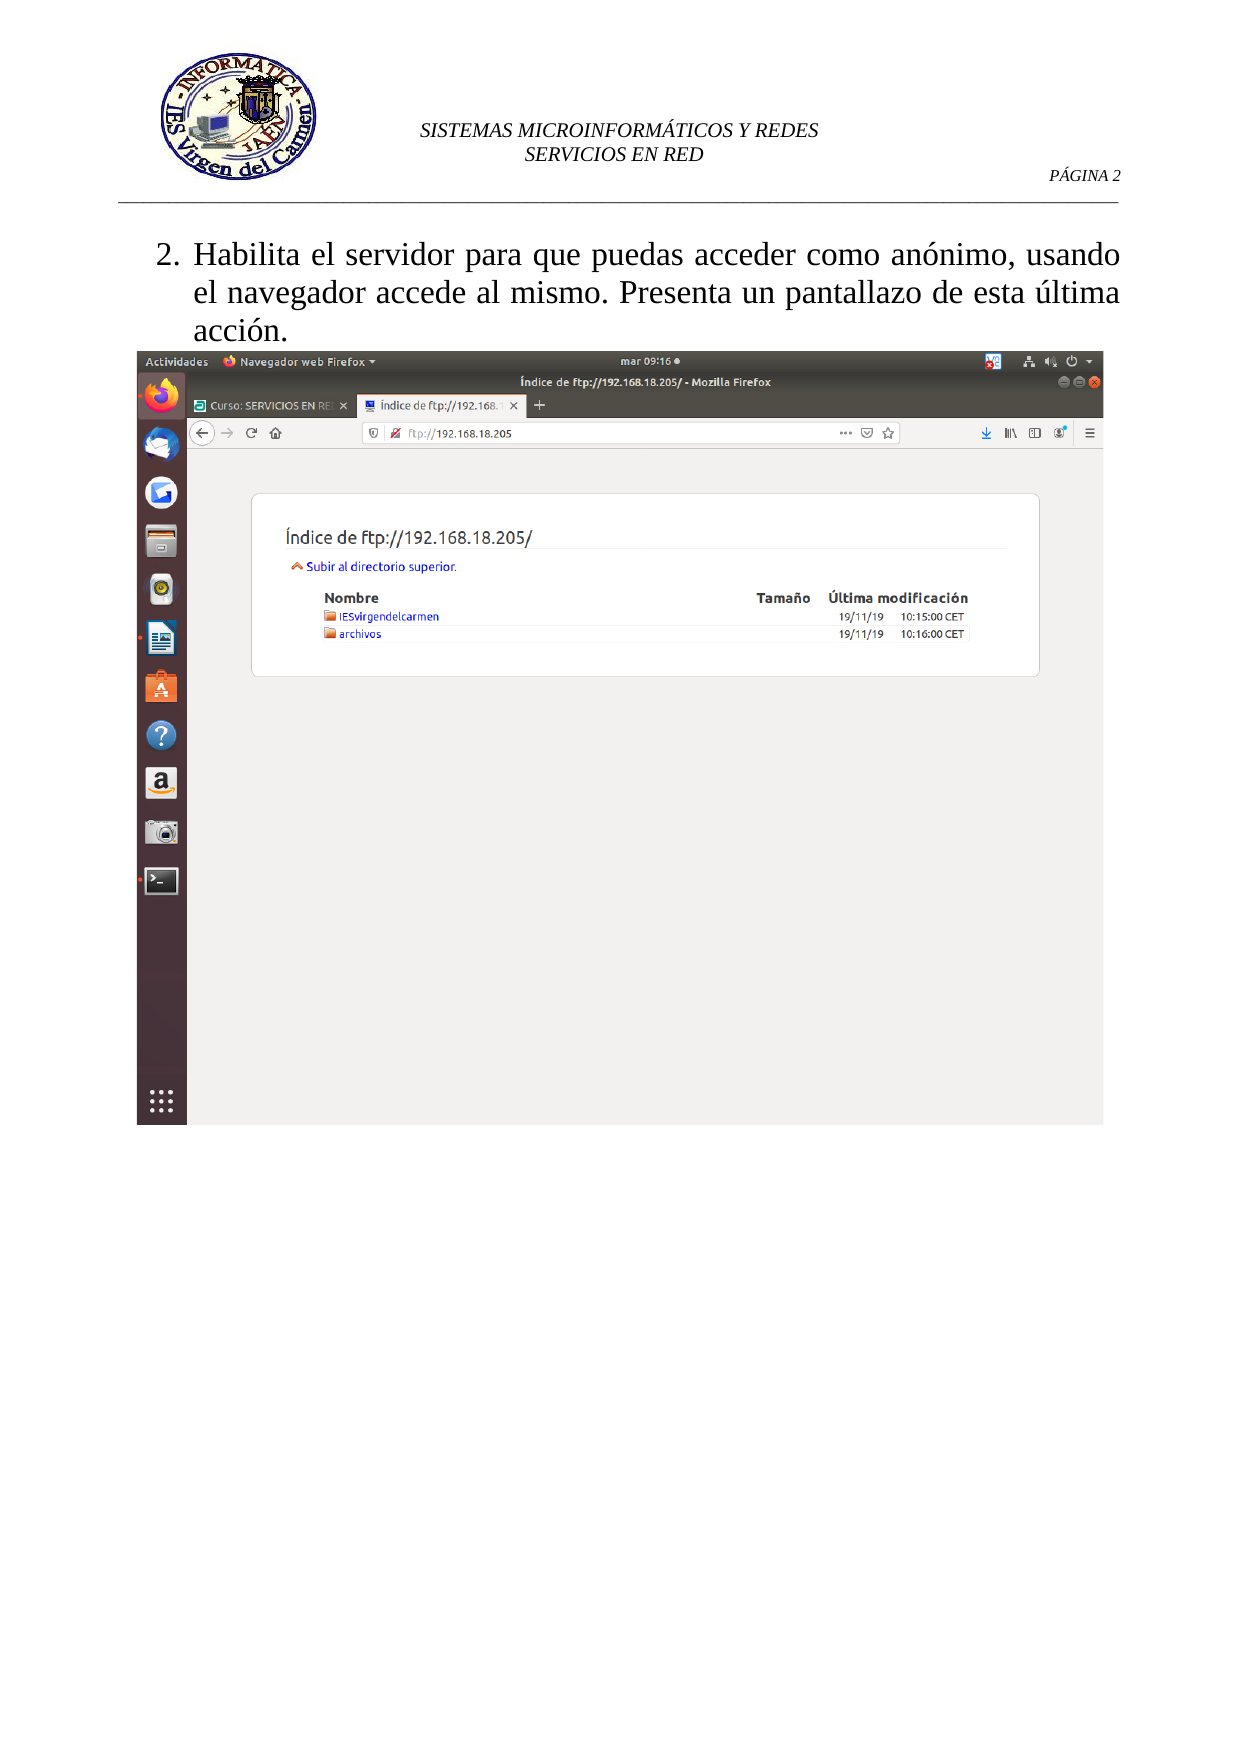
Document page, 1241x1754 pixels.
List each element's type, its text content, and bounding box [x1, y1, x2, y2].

list Habilita el servidor para que puedas acceder como anónimo, usando el navegador accede al mismo. Presenta un pantallazo de esta última acción. [156, 234, 1122, 349]
picture [161, 43, 319, 182]
picture [136, 351, 1104, 1125]
